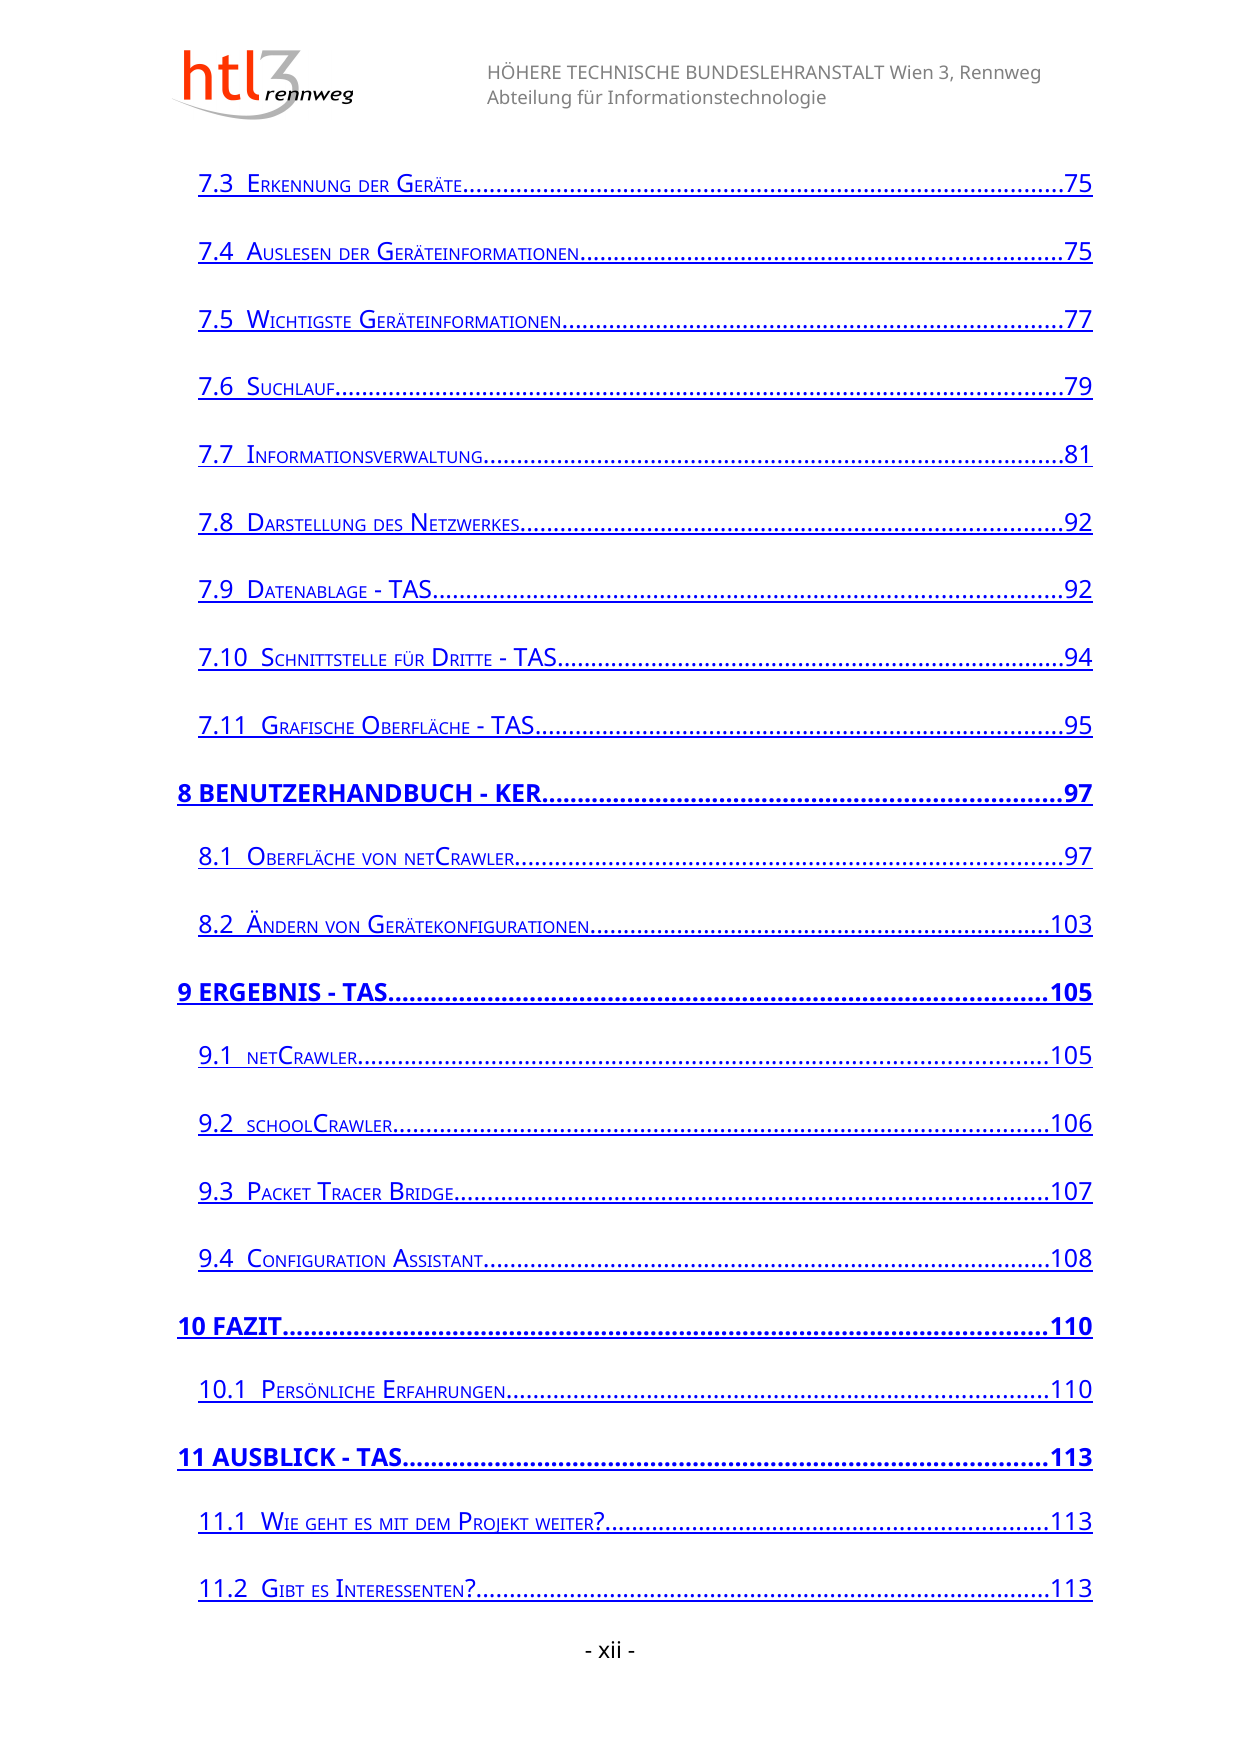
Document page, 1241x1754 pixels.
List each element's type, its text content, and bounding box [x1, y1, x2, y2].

text 7.6 Suchlauf 79 [198, 369, 1092, 398]
text [177, 1339, 1092, 1343]
text [198, 1068, 1092, 1072]
text 7.7 Informationsverwaltung 81 [198, 437, 1092, 466]
text [198, 467, 1092, 471]
text 9.1 netCrawler 105 [198, 1038, 1092, 1067]
text 10.1 Persönliche Erfahrungen 110 [198, 1372, 1092, 1401]
text 8.1 Oberfläche von netCrawler 97 [198, 839, 1092, 868]
text 9 Ergebnis - TAS 105 [177, 974, 1092, 1003]
text 8.2 Ändern von Gerätekonfigurationen 103 [198, 906, 1092, 935]
text 10 Fazit 110 [177, 1308, 1092, 1337]
text 7.5 Wichtigste Geräteinformationen 77 [198, 301, 1092, 330]
text 7.4 Auslesen der Geräteinformationen 75 [198, 233, 1092, 262]
text 9.3 Packet Tracer Bridge 107 [198, 1173, 1092, 1202]
text 7.8 Darstellung des Netzwerkes 92 [198, 504, 1092, 533]
text 7.9 Datenablage - TAS 92 [198, 572, 1092, 601]
text [198, 937, 1092, 941]
text 8 Benutzerhandbuch - KER 97 [177, 775, 1092, 804]
picture [171, 50, 353, 120]
text 11.1 Wie geht es mit dem Projekt weiter? 113 [198, 1503, 1092, 1532]
text 7.11 Grafische Oberfläche - TAS 95 [198, 707, 1092, 736]
text [198, 738, 1092, 742]
text 9.4 Configuration Assistant 108 [198, 1241, 1092, 1270]
text 11.2 Gibt es Interessenten? 113 [198, 1571, 1092, 1600]
text [198, 264, 1092, 268]
text 7.10 Schnittstelle für Dritte - TAS 94 [198, 640, 1092, 669]
text [198, 869, 1092, 873]
text 11 Ausblick - TAS 113 [177, 1440, 1092, 1469]
text 7.3 Erkennung der Geräte 75 [198, 166, 1092, 195]
text 9.2 schoolCrawler 106 [198, 1105, 1092, 1134]
